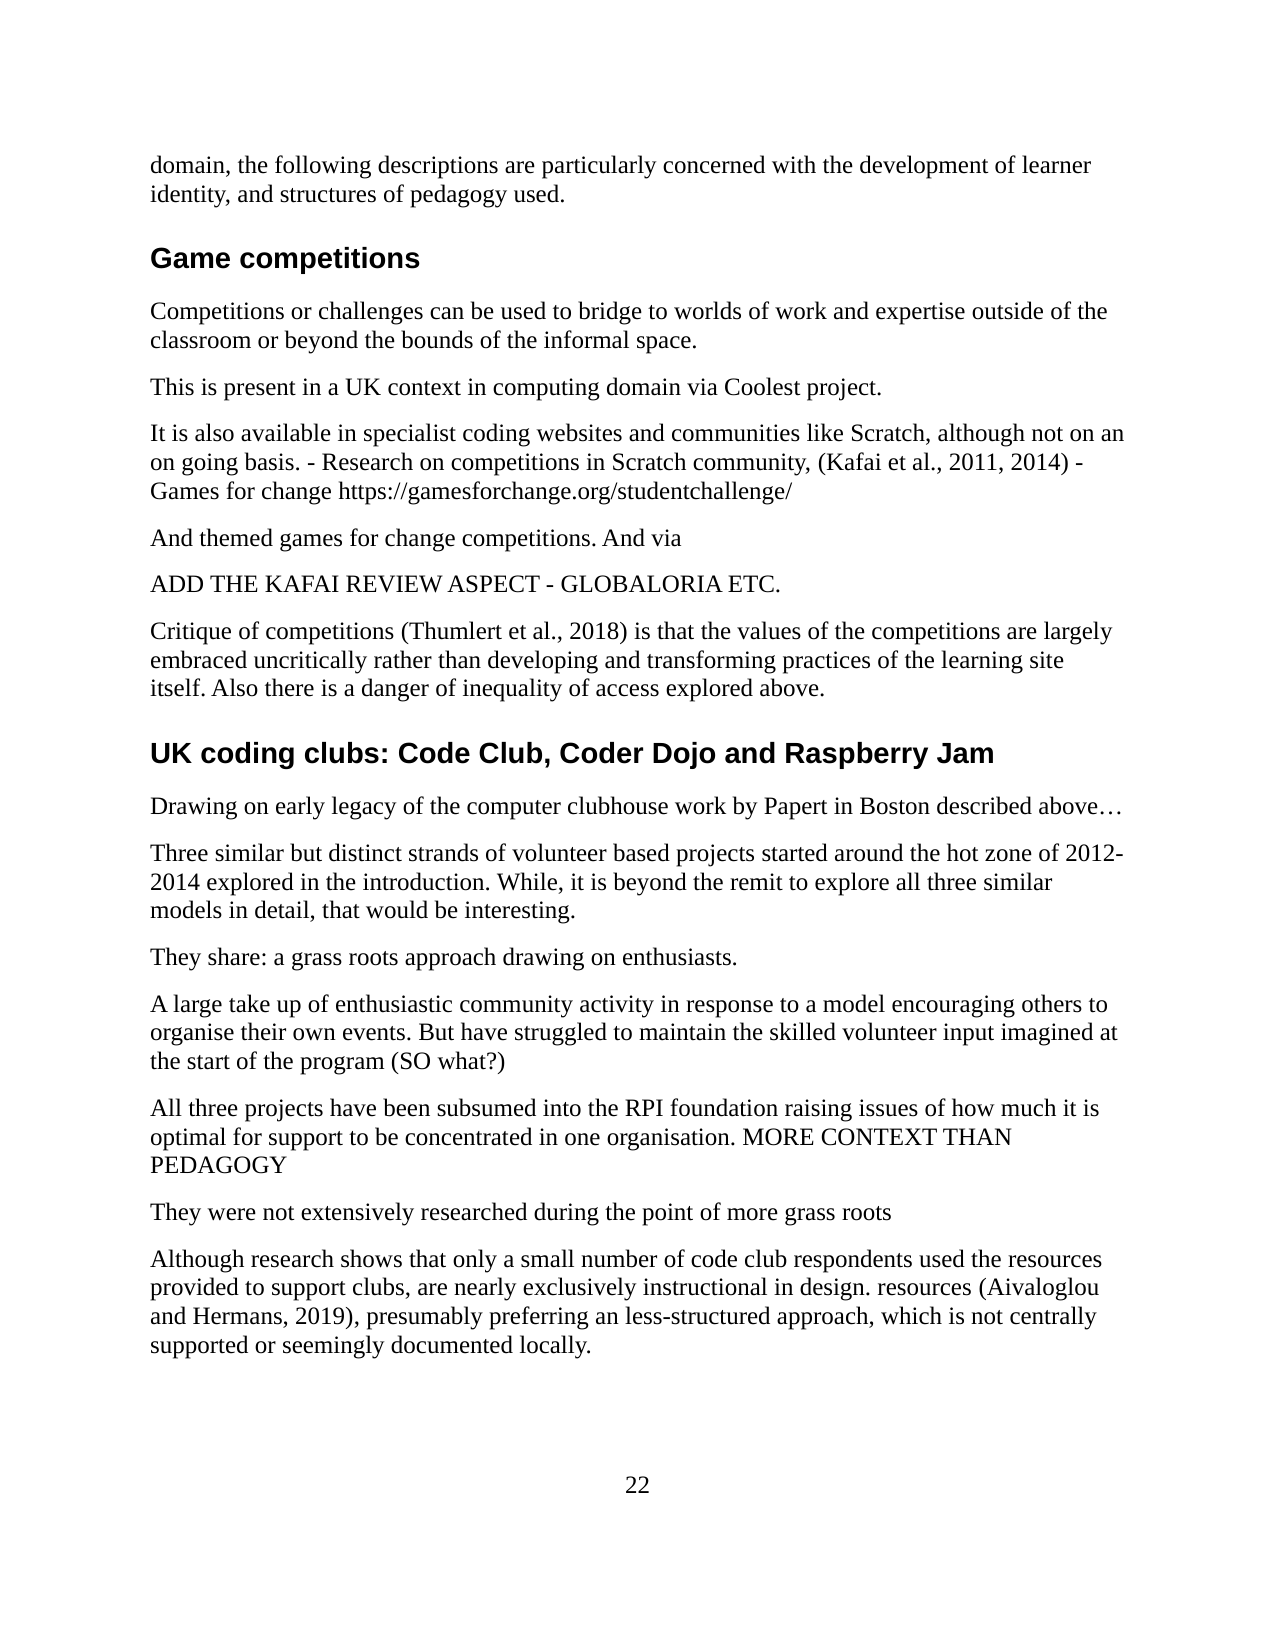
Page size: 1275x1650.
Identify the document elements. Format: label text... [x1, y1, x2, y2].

text This is present in a UK context in computing domain via Coolest project. [150, 372, 1125, 401]
subtitle UK coding clubs: Code Club, Coder Dojo and Raspberry Jam [150, 736, 1125, 770]
text ADD THE KAFAI REVIEW ASPECT - GLOBALORIA ETC. [150, 569, 1125, 598]
text Three similar but distinct strands of volunteer based projects started around the hot zone of 2012-2014 explored in the introduction. While, it is beyond the remit to explore all three similar models in detail, that would be interesting. [150, 838, 1125, 924]
text They were not extensively researched during the point of more grass roots [150, 1197, 1125, 1226]
text domain, the following descriptions are particularly concerned with the development of learner identity, and structures of pedagogy used. [150, 150, 1125, 207]
text All three projects have been subsumed into the RPI foundation raising issues of how much it is optimal for support to be concentrated in one organisation. MORE CONTEXT THAN PEDAGOGY [150, 1093, 1125, 1179]
text And themed games for change competitions. And via [150, 523, 1125, 551]
text Although research shows that only a small number of code club respondents used the resources provided to support clubs, are nearly exclusively instructional in design. resources (Aivaloglou and Hermans, 2019), presumably preferring an less-structured approach, which is not centrally supported or seemingly documented locally. [150, 1244, 1125, 1359]
text Competitions or challenges can be used to bridge to worlds of work and expertise outside of the classroom or beyond the bounds of the informal space. [150, 296, 1125, 354]
text Drawing on early legacy of the computer clubhouse work by Papert in Boston described above… [150, 791, 1125, 820]
text A large take up of enthusiastic community activity in response to a model encouraging others to organise their own events. But have struggled to maintain the skilled volunteer input imagined at the start of the program (SO what?) [150, 989, 1125, 1075]
text It is also available in specialist coding websites and communities like Scratch, although not on an on going basis. - Research on competitions in Scratch community, (Kafai et al., 2011, 2014) - Games for change https://gamesforchange.org/studentchallenge/ [150, 418, 1125, 505]
subtitle Game competitions [150, 241, 1125, 275]
text They share: a grass roots approach drawing on enthusiasts. [150, 942, 1125, 971]
text Critique of competitions (Thumlert et al., 2018) is that the values of the competitions are largely embraced uncritically rather than developing and transforming practices of the learning site itself. Also there is a danger of inequality of access explored above. [150, 616, 1125, 702]
